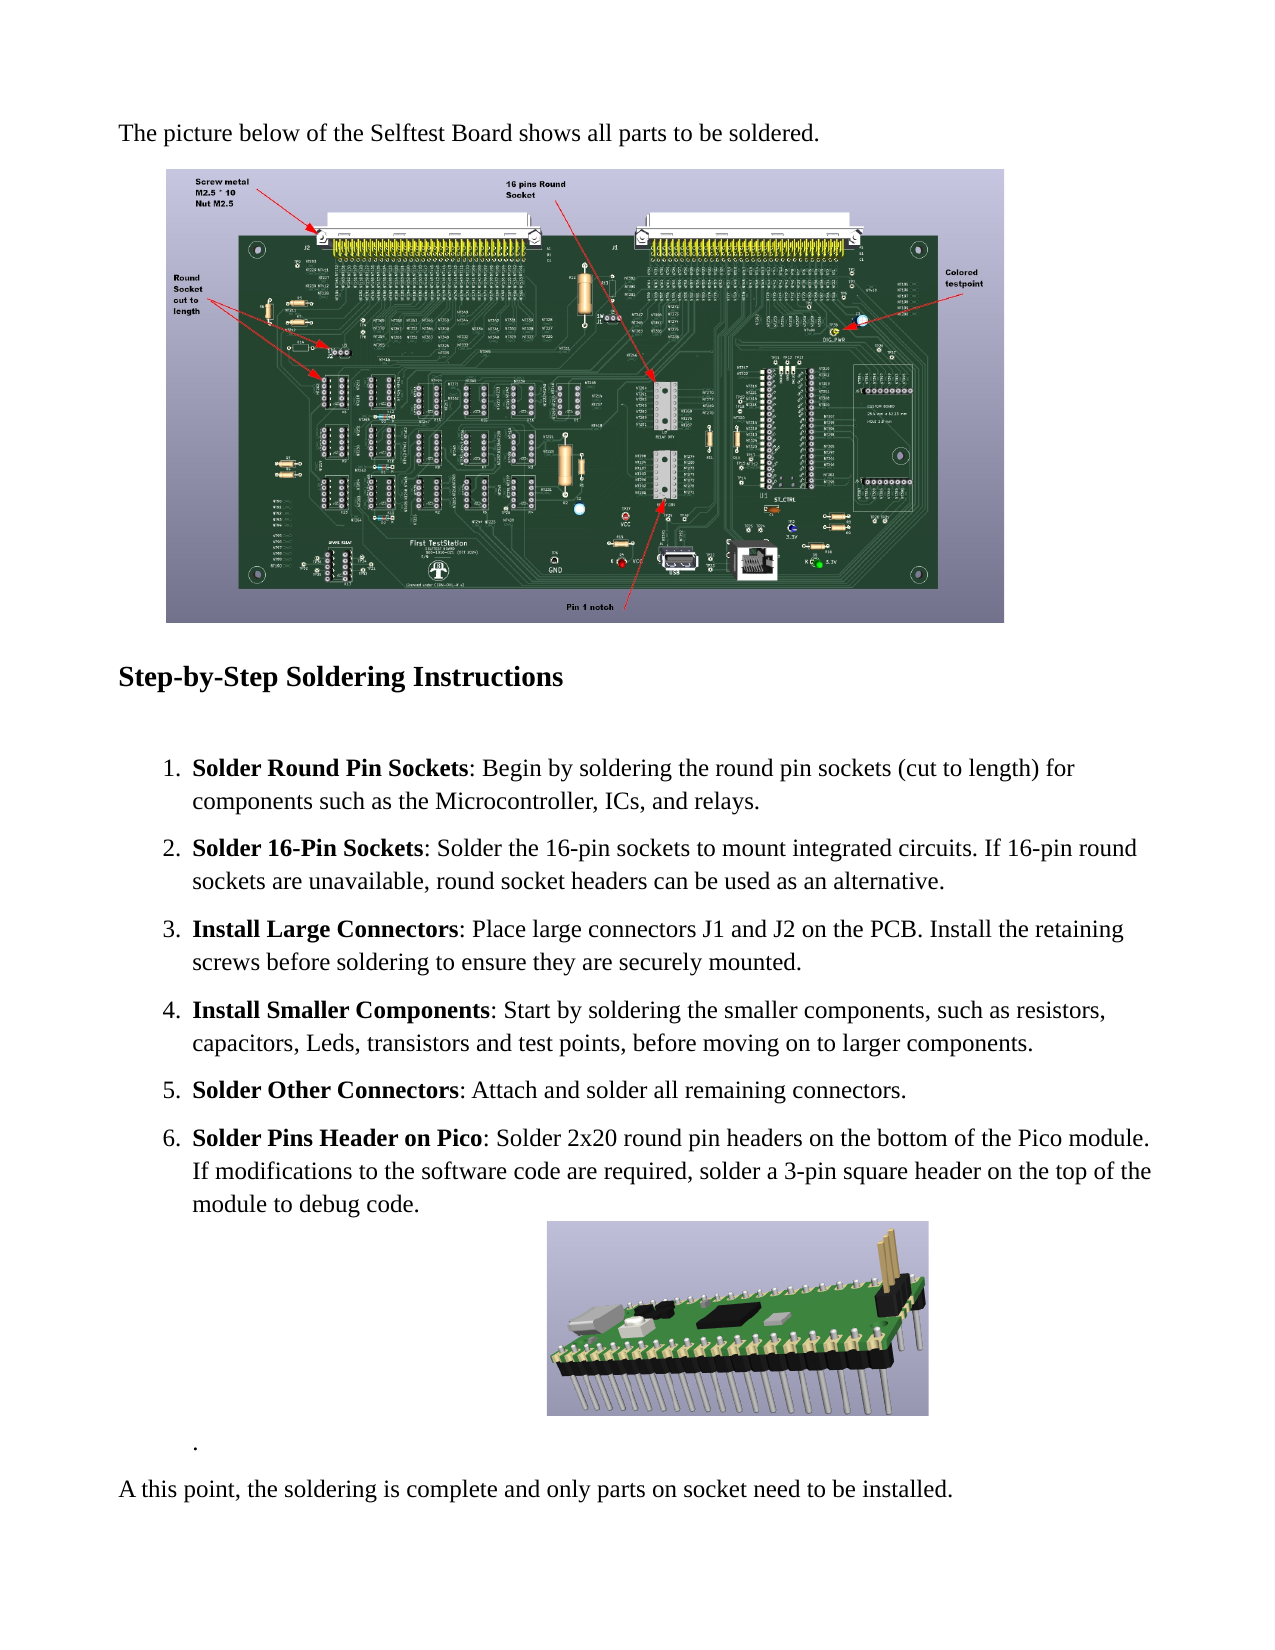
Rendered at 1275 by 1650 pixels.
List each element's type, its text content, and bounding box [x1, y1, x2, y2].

picture [546, 1221, 929, 1416]
list Install Smaller Components: Start by soldering the smaller components, such as resistors, capacitors, Leds, transistors and test points, before moving on to larger components. [162, 995, 1157, 1056]
list Solder Other Connectors: Attach and solder all remaining connectors. [162, 1075, 1157, 1104]
list . [162, 1427, 1157, 1456]
text A this point, the soldering is complete and only parts on socket need to be installed. [118, 1474, 1157, 1503]
list Install Large Connectors: Place large connectors J1 and J2 on the PCB. Install the retaining screws before soldering to ensure they are securely mounted. [162, 914, 1157, 976]
picture [166, 169, 1005, 623]
list Solder Round Pin Sockets: Begin by soldering the round pin sockets (cut to length) for components such as the Microcontroller, ICs, and relays. [162, 753, 1157, 814]
text The picture below of the Selftest Board shows all parts to be soldered. [118, 118, 1157, 147]
list Solder Pins Header on Pico: Solder 2x20 round pin headers on the bottom of the Pico module. If modifications to the software code are required, solder a 3-pin square header on the top of the module to debug code. [162, 1123, 1157, 1218]
list Solder 16-Pin Sockets: Solder the 16-pin sockets to mount integrated circuits. If 16-pin round sockets are unavailable, round socket headers can be used as an alternative. [162, 833, 1157, 895]
subtitle Step-by-Step Soldering Instructions [118, 659, 1157, 693]
